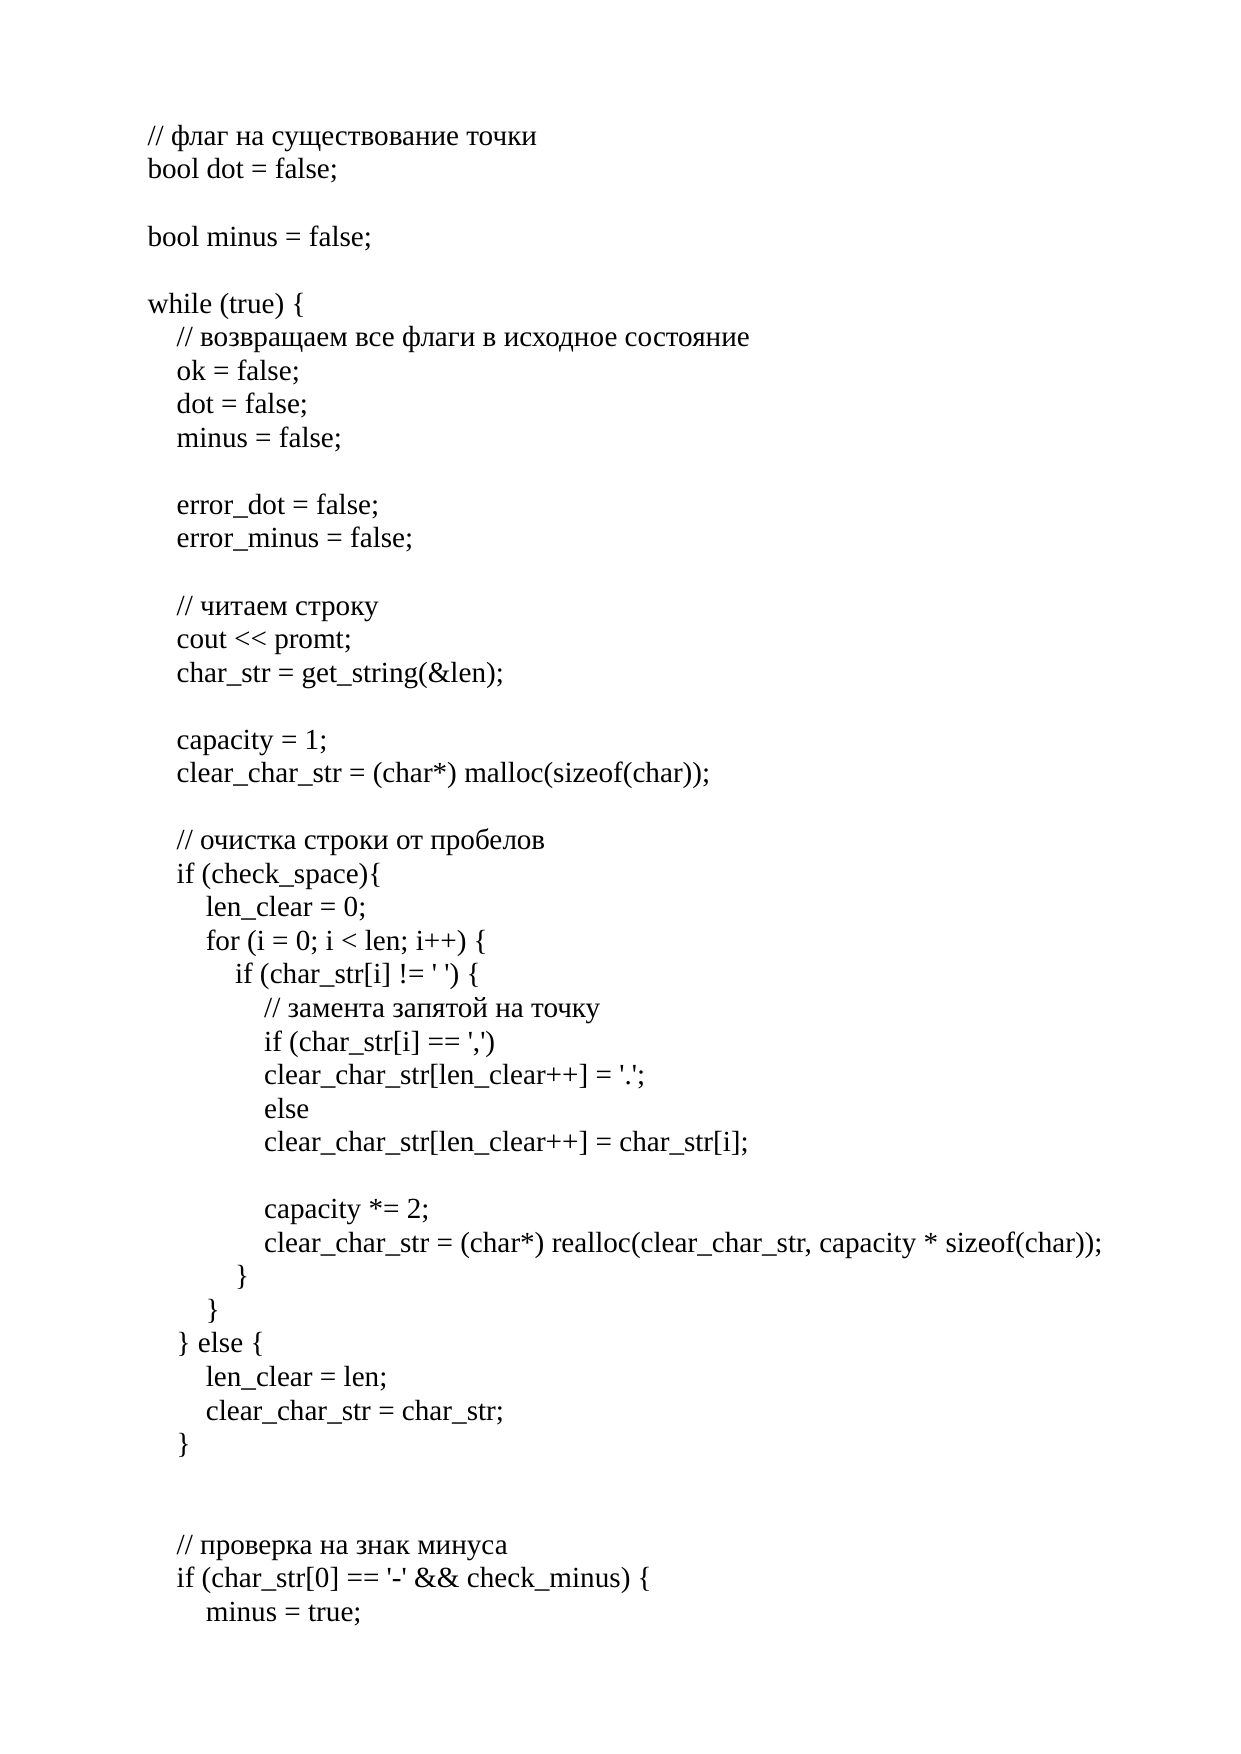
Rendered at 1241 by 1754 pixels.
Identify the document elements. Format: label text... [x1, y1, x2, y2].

text clear_char_str = (char*) realloc(clear_char_str, capacity * sizeof(char)); [118, 1225, 1122, 1258]
text clear_char_str = (char*) malloc(sizeof(char)); [118, 755, 1122, 789]
text if (char_str[i] != ' ') { [118, 957, 1122, 990]
text capacity = 1; [118, 722, 1122, 755]
text else [118, 1091, 1122, 1124]
text if (char_str[0] == '-' && check_minus) { [118, 1560, 1122, 1594]
text while (true) { [118, 286, 1122, 319]
text clear_char_str[len_clear++] = char_str[i]; [118, 1124, 1122, 1158]
text minus = true; [118, 1594, 1122, 1627]
text cout << promt; [118, 621, 1122, 655]
text char_str = get_string(&len); [118, 655, 1122, 688]
text dot = false; [118, 386, 1122, 420]
text } [118, 1258, 1122, 1292]
text ok = false; [118, 353, 1122, 386]
text if (check_space){ [118, 856, 1122, 889]
text for (i = 0; i < len; i++) { [118, 923, 1122, 957]
text } [118, 1426, 1122, 1460]
text if (char_str[i] == ',') [118, 1024, 1122, 1057]
text bool dot = false; [118, 152, 1122, 185]
text error_minus = false; [118, 521, 1122, 554]
text error_dot = false; [118, 487, 1122, 521]
text len_clear = 0; [118, 889, 1122, 923]
text } [118, 1292, 1122, 1326]
text // проверка на знак минуса [118, 1527, 1122, 1560]
text bool minus = false; [118, 219, 1122, 252]
text } else { [118, 1326, 1122, 1359]
text minus = false; [118, 420, 1122, 453]
text // замента запятой на точку [118, 990, 1122, 1024]
text clear_char_str[len_clear++] = '.'; [118, 1057, 1122, 1091]
text // возвращаем все флаги в исходное состояние [118, 319, 1122, 353]
text clear_char_str = char_str; [118, 1393, 1122, 1426]
text capacity *= 2; [118, 1191, 1122, 1225]
text len_clear = len; [118, 1359, 1122, 1393]
text // очистка строки от пробелов [118, 822, 1122, 856]
text // читаем строку [118, 588, 1122, 621]
text // флаг на существование точки [118, 118, 1122, 152]
